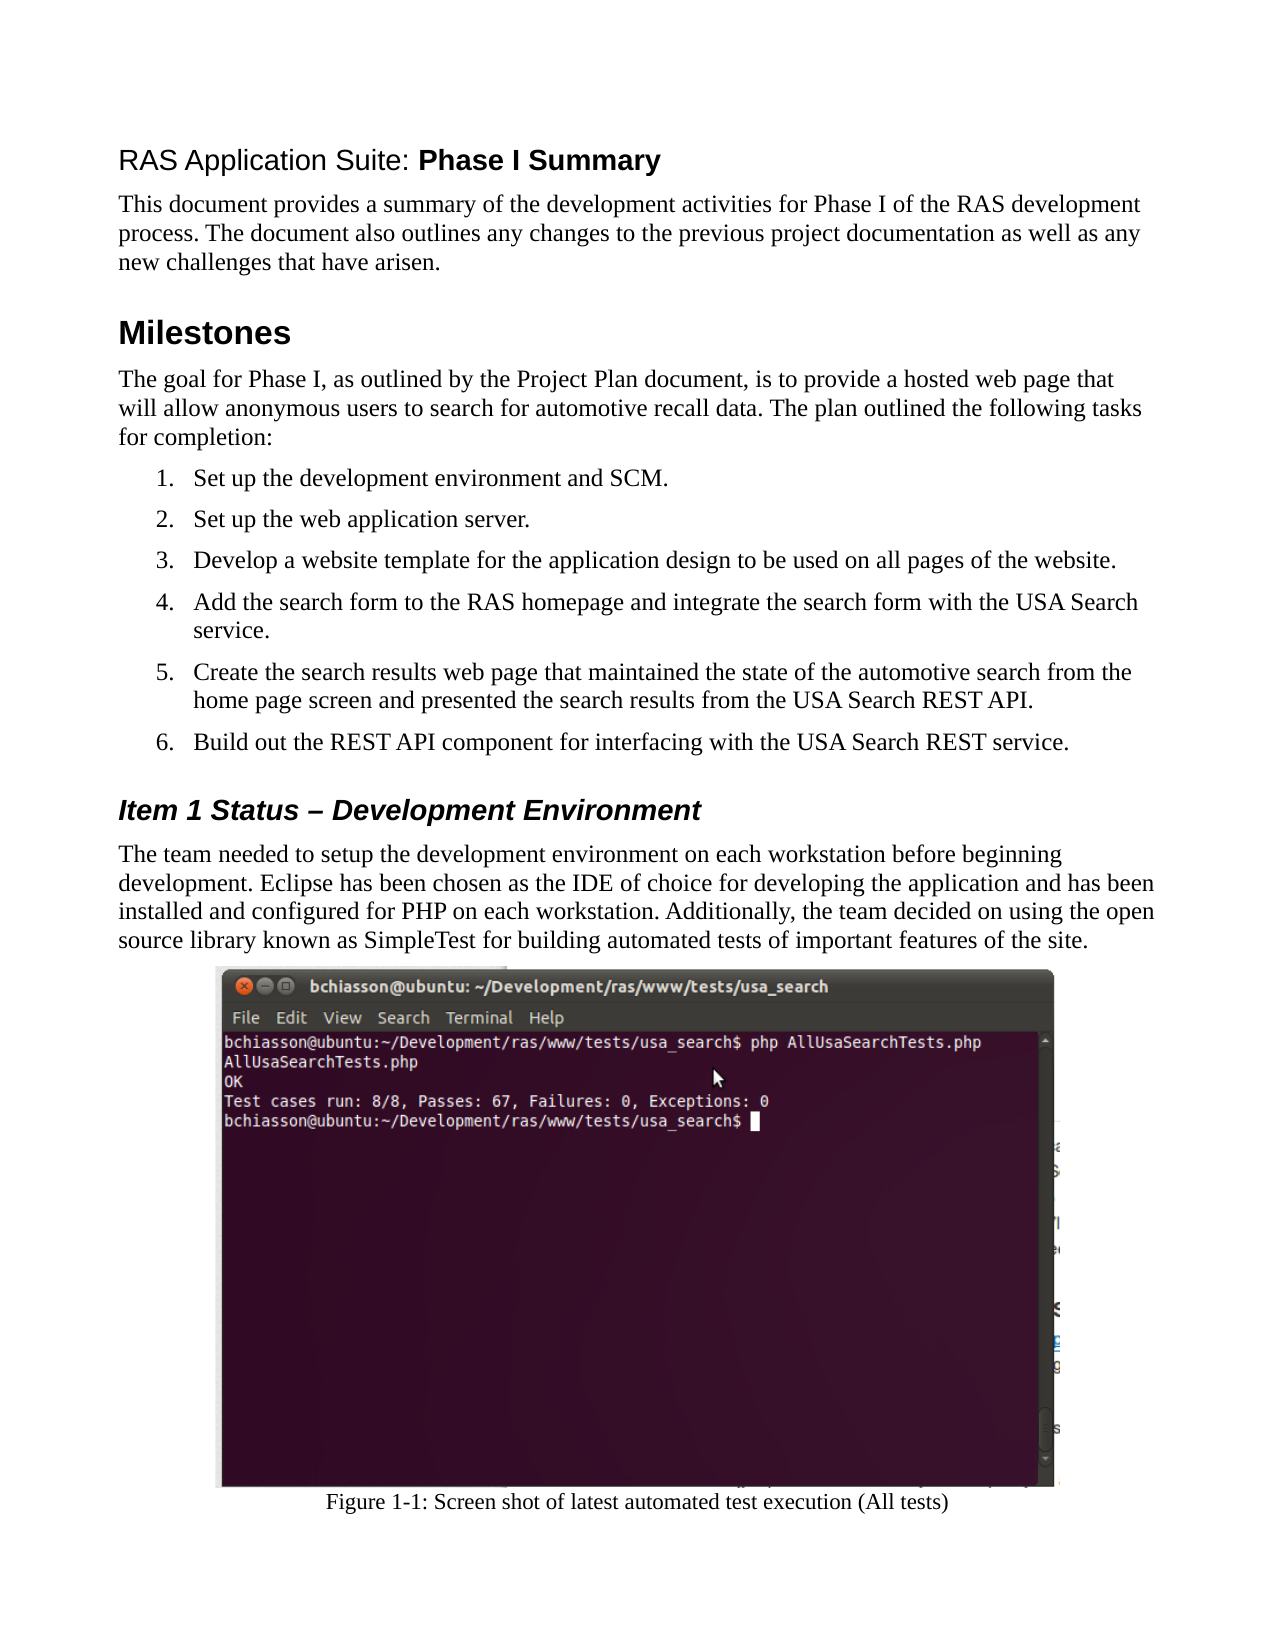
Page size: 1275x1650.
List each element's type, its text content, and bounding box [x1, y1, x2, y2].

text Figure 1-1: Screen shot of latest automated test execution (All tests) [118, 966, 1157, 1514]
list Set up the web application server. [156, 504, 1157, 533]
subtitle RAS Application Suite: Phase I Summary [118, 143, 1157, 177]
subtitle Item 1 Status – Development Environment [118, 793, 1157, 826]
text The team needed to setup the development environment on each workstation before beginning development. Eclipse has been chosen as the IDE of choice for developing the application and has been installed and configured for PHP on each workstation. Additionally, the team decided on using the open source library known as SimpleTest for building automated tests of important features of the site. [118, 839, 1157, 954]
text This document provides a summary of the development activities for Phase I of the RAS development process. The document also outlines any changes to the previous project documentation as well as any new challenges that have arisen. [118, 189, 1157, 275]
subtitle Milestones [118, 313, 1157, 352]
text The goal for Phase I, as outlined by the Project Plan document, is to provide a hosted web page that will allow anonymous users to search for automotive recall data. The plan outlined the following tasks for completion: [118, 364, 1157, 450]
list Create the search results web page that maintained the state of the automotive search from the home page screen and presented the search results from the USA Search REST API. [156, 657, 1157, 714]
picture [215, 966, 1060, 1488]
list Develop a website template for the application design to be used on all pages of the website. [156, 545, 1157, 574]
list Set up the development environment and SCM. [156, 463, 1157, 492]
list Add the search form to the RAS homepage and integrate the search form with the USA Search service. [156, 587, 1157, 644]
list Build out the REST API component for interfacing with the USA Search REST service. [156, 727, 1157, 755]
